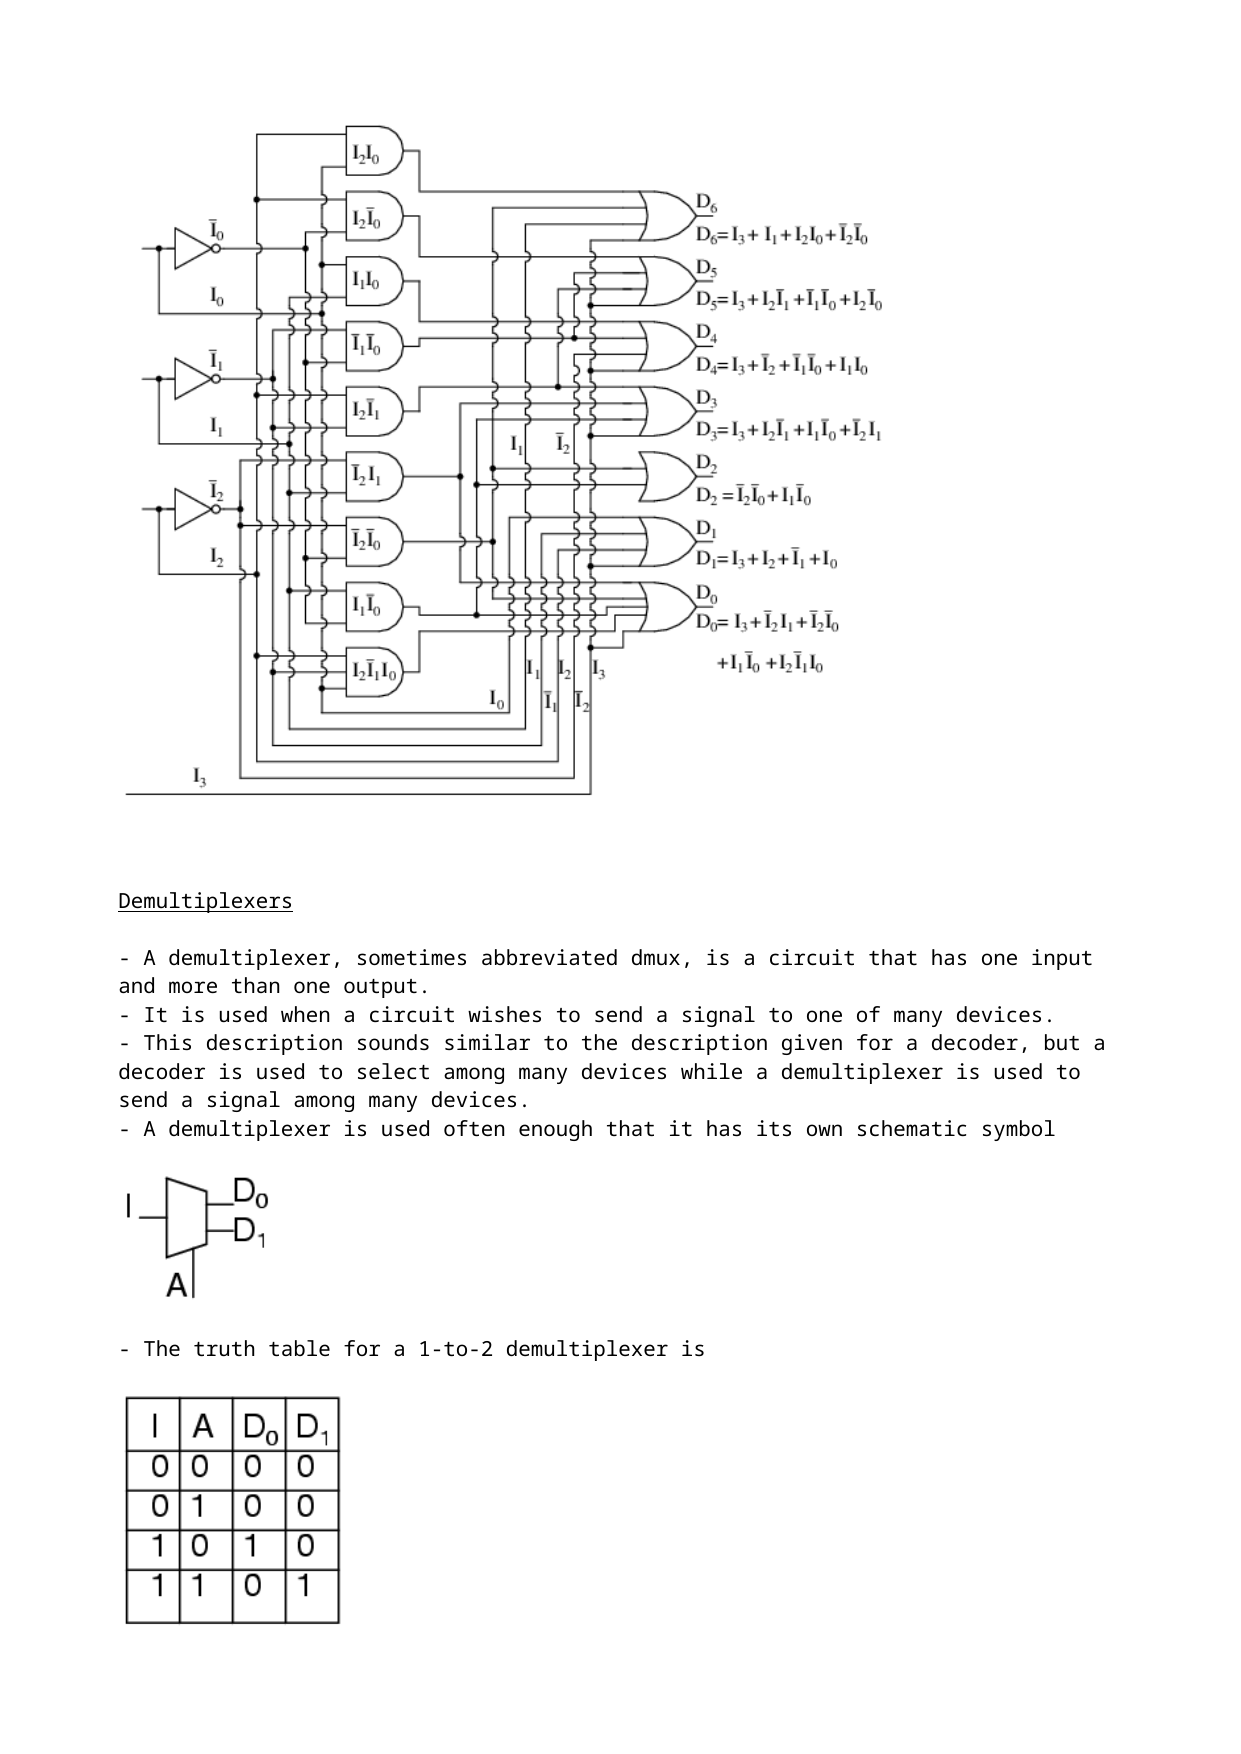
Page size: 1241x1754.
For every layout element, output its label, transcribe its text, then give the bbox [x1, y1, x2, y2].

text - The truth table for a 1-to-2 demultiplexer is [118, 1334, 1122, 1362]
text - This description sounds similar to the description given for a decoder, but a decoder is used to select among many devices while a demultiplexer is used to send a signal among many devices. [118, 1028, 1122, 1114]
text - A demultiplexer, sometimes abbreviated dmux, is a circuit that has one input and more than one output. [118, 943, 1122, 1000]
text Demultiplexers [118, 887, 1122, 915]
text - A demultiplexer is used often enough that it has its own schematic symbol [118, 1114, 1122, 1142]
text - It is used when a circuit wishes to send a signal to one of many devices. [118, 1000, 1122, 1028]
